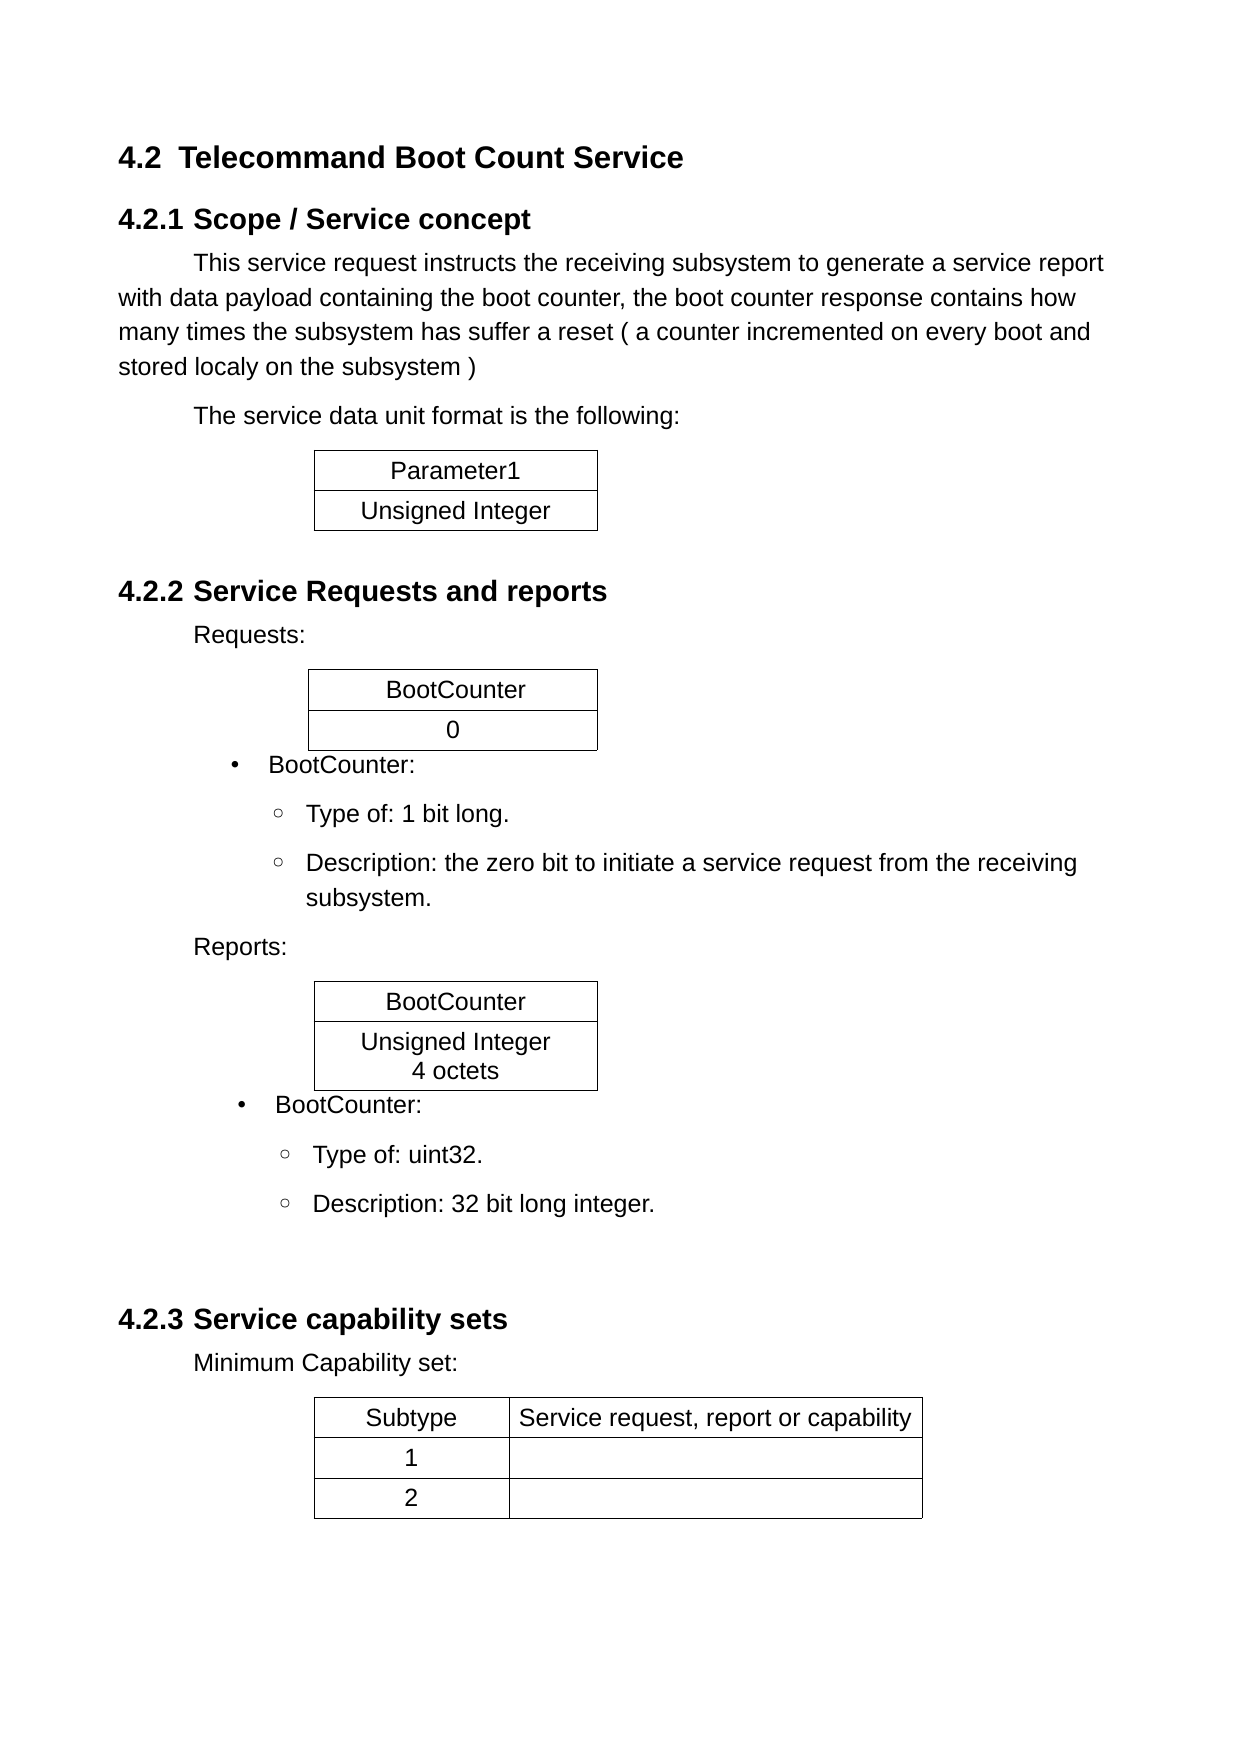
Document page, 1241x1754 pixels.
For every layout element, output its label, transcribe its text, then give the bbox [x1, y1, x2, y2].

table_header Service request, report or capability [510, 1398, 922, 1437]
table_header BootCounter [315, 982, 597, 1021]
list Type of: uint32. [275, 1139, 1122, 1168]
table_cell [510, 1438, 922, 1477]
text Reports: [118, 932, 1122, 961]
table_header BootCounter [309, 670, 597, 709]
text The service data unit format is the following: [118, 401, 1122, 429]
subtitle 4.2.1 Scope / Service concept [118, 202, 1122, 236]
list Type of: 1 bit long. [268, 799, 1122, 828]
list Description: 32 bit long integer. [275, 1189, 1122, 1218]
text Requests: [118, 620, 1122, 649]
table_cell [510, 1479, 922, 1518]
list Description: the zero bit to initiate a service request from the receiving subsystem. [268, 848, 1122, 912]
text This service request instructs the receiving subsystem to generate a service report with data payload containing the boot counter, the boot counter response contains how many times the subsystem has suffer a reset ( a counter incremented on every boot and stored localy on the subsystem ) [118, 248, 1122, 380]
list BootCounter: [231, 750, 1122, 779]
table_cell 2 [315, 1479, 509, 1518]
table_cell 0 [309, 711, 597, 750]
table_header Subtype [315, 1398, 509, 1437]
text Minimum Capability set: [118, 1348, 1122, 1377]
subtitle 4.2.2 Service Requests and reports [118, 574, 1122, 608]
subtitle 4.2.3 Service capability sets [118, 1302, 1122, 1335]
table_cell Unsigned Integer [315, 491, 597, 530]
table_cell 1 [315, 1438, 509, 1477]
table_cell Unsigned Integer 4 octets [315, 1022, 597, 1090]
table_header Parameter1 [315, 451, 597, 490]
subtitle 4.2 Telecommand Boot Count Service [118, 139, 1122, 175]
list BootCounter: [237, 1090, 1122, 1119]
